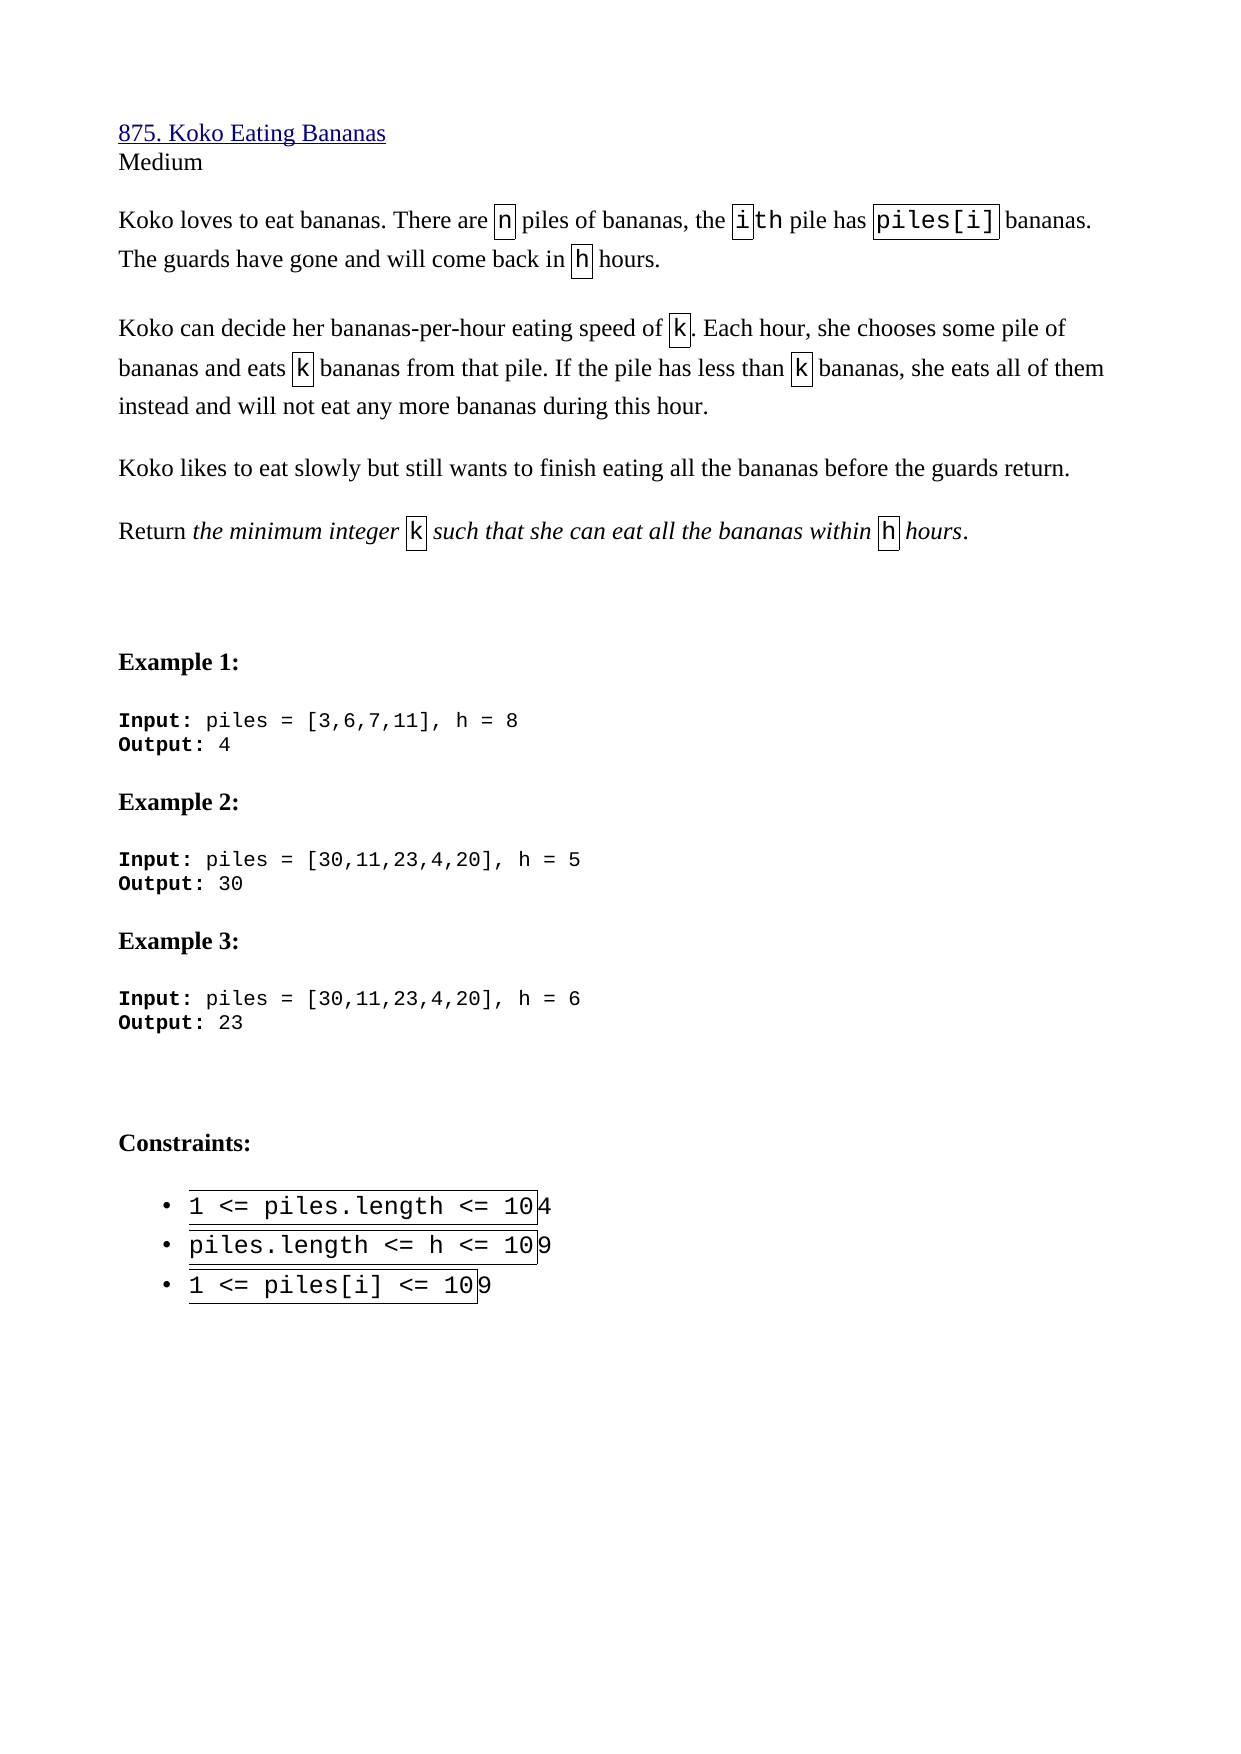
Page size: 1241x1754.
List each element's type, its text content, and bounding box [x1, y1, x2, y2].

list piles.length <= h <= 109 [538, 1230, 1122, 1264]
text Example 3: [118, 926, 1122, 955]
text Output: 4 [118, 733, 1122, 757]
text Output: 23 [118, 1012, 1122, 1036]
text such that she can eat all the bananas within [427, 516, 878, 550]
text Example 2: [118, 787, 1122, 815]
text h [879, 517, 899, 550]
list 1 <= piles[i] <= 109 [478, 1269, 1122, 1303]
text Koko loves to eat bananas. There are n piles of bananas, the ith pile has piles[i] bananas. The guards have gone and will come back in h hours. [118, 204, 1122, 278]
text k [407, 517, 426, 550]
list 1 <= piles.length <= 104 [162, 1190, 537, 1224]
text Return the minimum integer [118, 516, 406, 550]
text Output: 30 [118, 873, 1122, 896]
text 875. Koko Eating Bananas [118, 118, 1122, 147]
text Input: piles = [3,6,7,11], h = 8 [118, 710, 1122, 733]
text Constraints: [118, 1128, 1122, 1156]
text Input: piles = [30,11,23,4,20], h = 5 [118, 849, 1122, 873]
text Input: piles = [30,11,23,4,20], h = 6 [118, 988, 1122, 1012]
text Medium [118, 147, 1122, 176]
list 1 <= piles.length <= 104 [538, 1190, 1122, 1224]
text hours. [900, 516, 1122, 550]
list 1 <= piles[i] <= 109 [162, 1269, 477, 1303]
list piles.length <= h <= 109 [162, 1230, 537, 1264]
text Koko likes to eat slowly but still wants to finish eating all the bananas before the guards return. [118, 453, 1122, 482]
text Koko can decide her bananas-per-hour eating speed of k. Each hour, she chooses some pile of bananas and eats k bananas from that pile. If the pile has less than k bananas, she eats all of them instead and will not eat any more bananas during this hour. [118, 313, 1122, 420]
text Example 1: [118, 647, 1122, 676]
